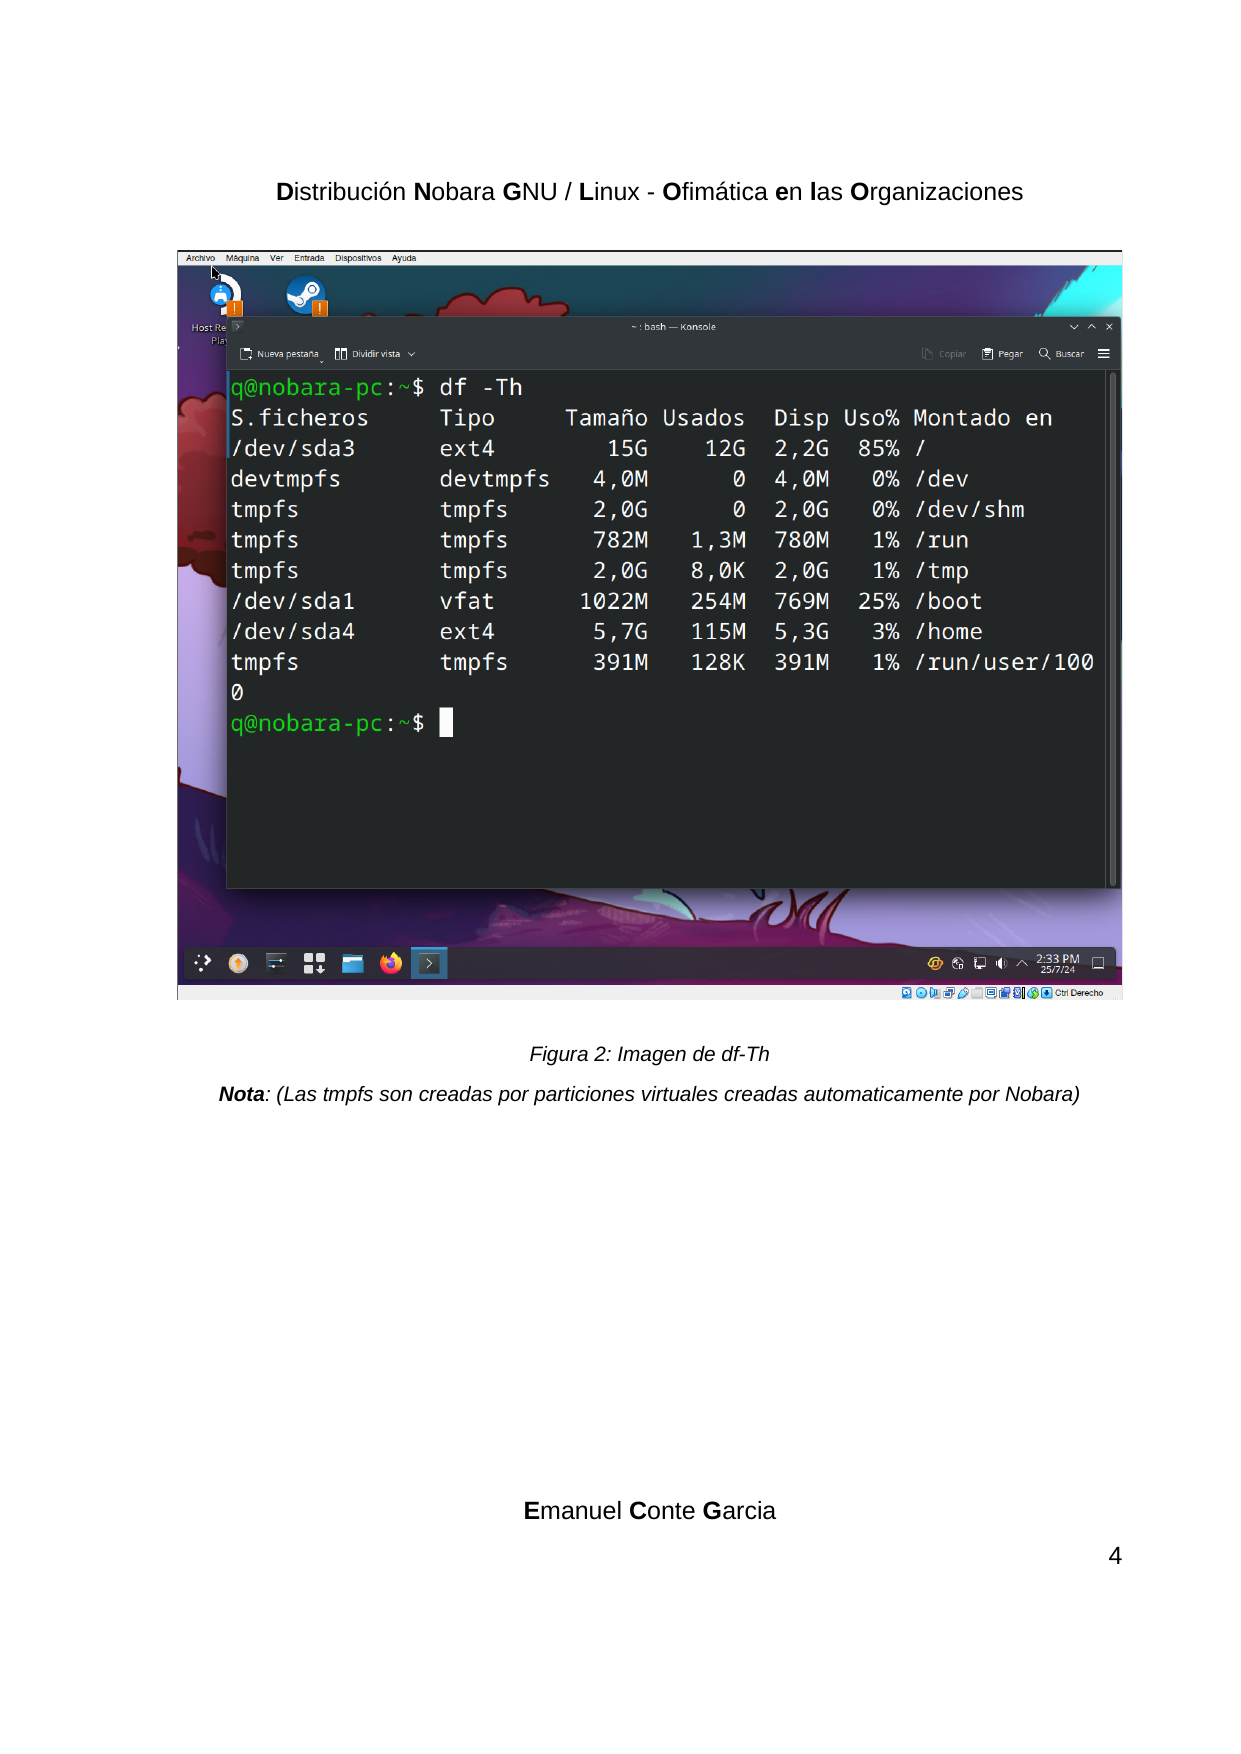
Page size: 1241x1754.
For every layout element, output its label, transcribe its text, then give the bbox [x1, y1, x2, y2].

text Figura 2: Imagen de df-Th [177, 1042, 1122, 1066]
text Nota: (Las tmpfs son creadas por particiones virtuales creadas automaticamente por Nobara) [177, 1082, 1122, 1106]
picture [177, 250, 1123, 1000]
